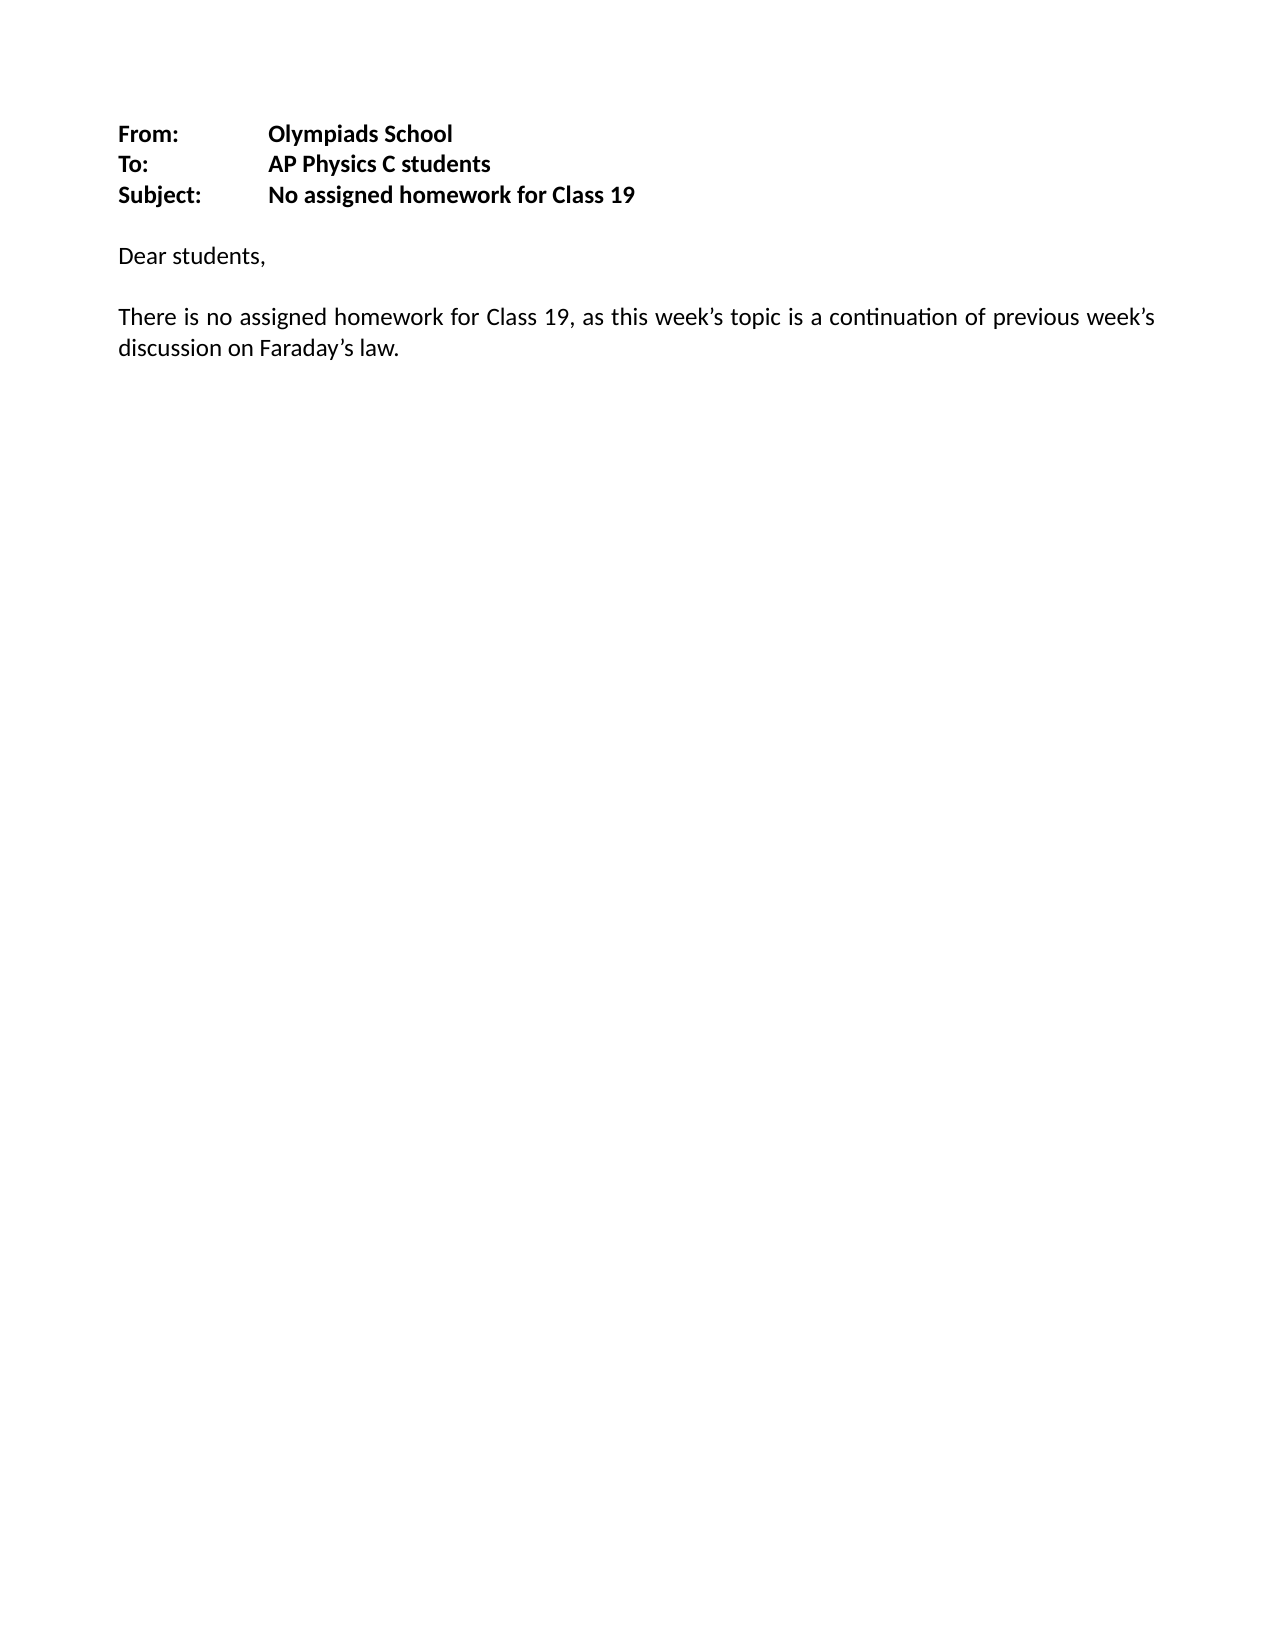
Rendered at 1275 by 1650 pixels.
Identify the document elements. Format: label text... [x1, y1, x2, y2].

text Subject: No assigned homework for Class 19 [118, 179, 1157, 210]
text From: Olympiads School [118, 118, 1157, 149]
text Dear students, [118, 240, 1157, 271]
text To: AP Physics C students [118, 149, 1157, 179]
text There is no assigned homework for Class 19, as this week’s topic is a continuation of previous week’s discussion on Faraday’s law. [118, 301, 1157, 362]
